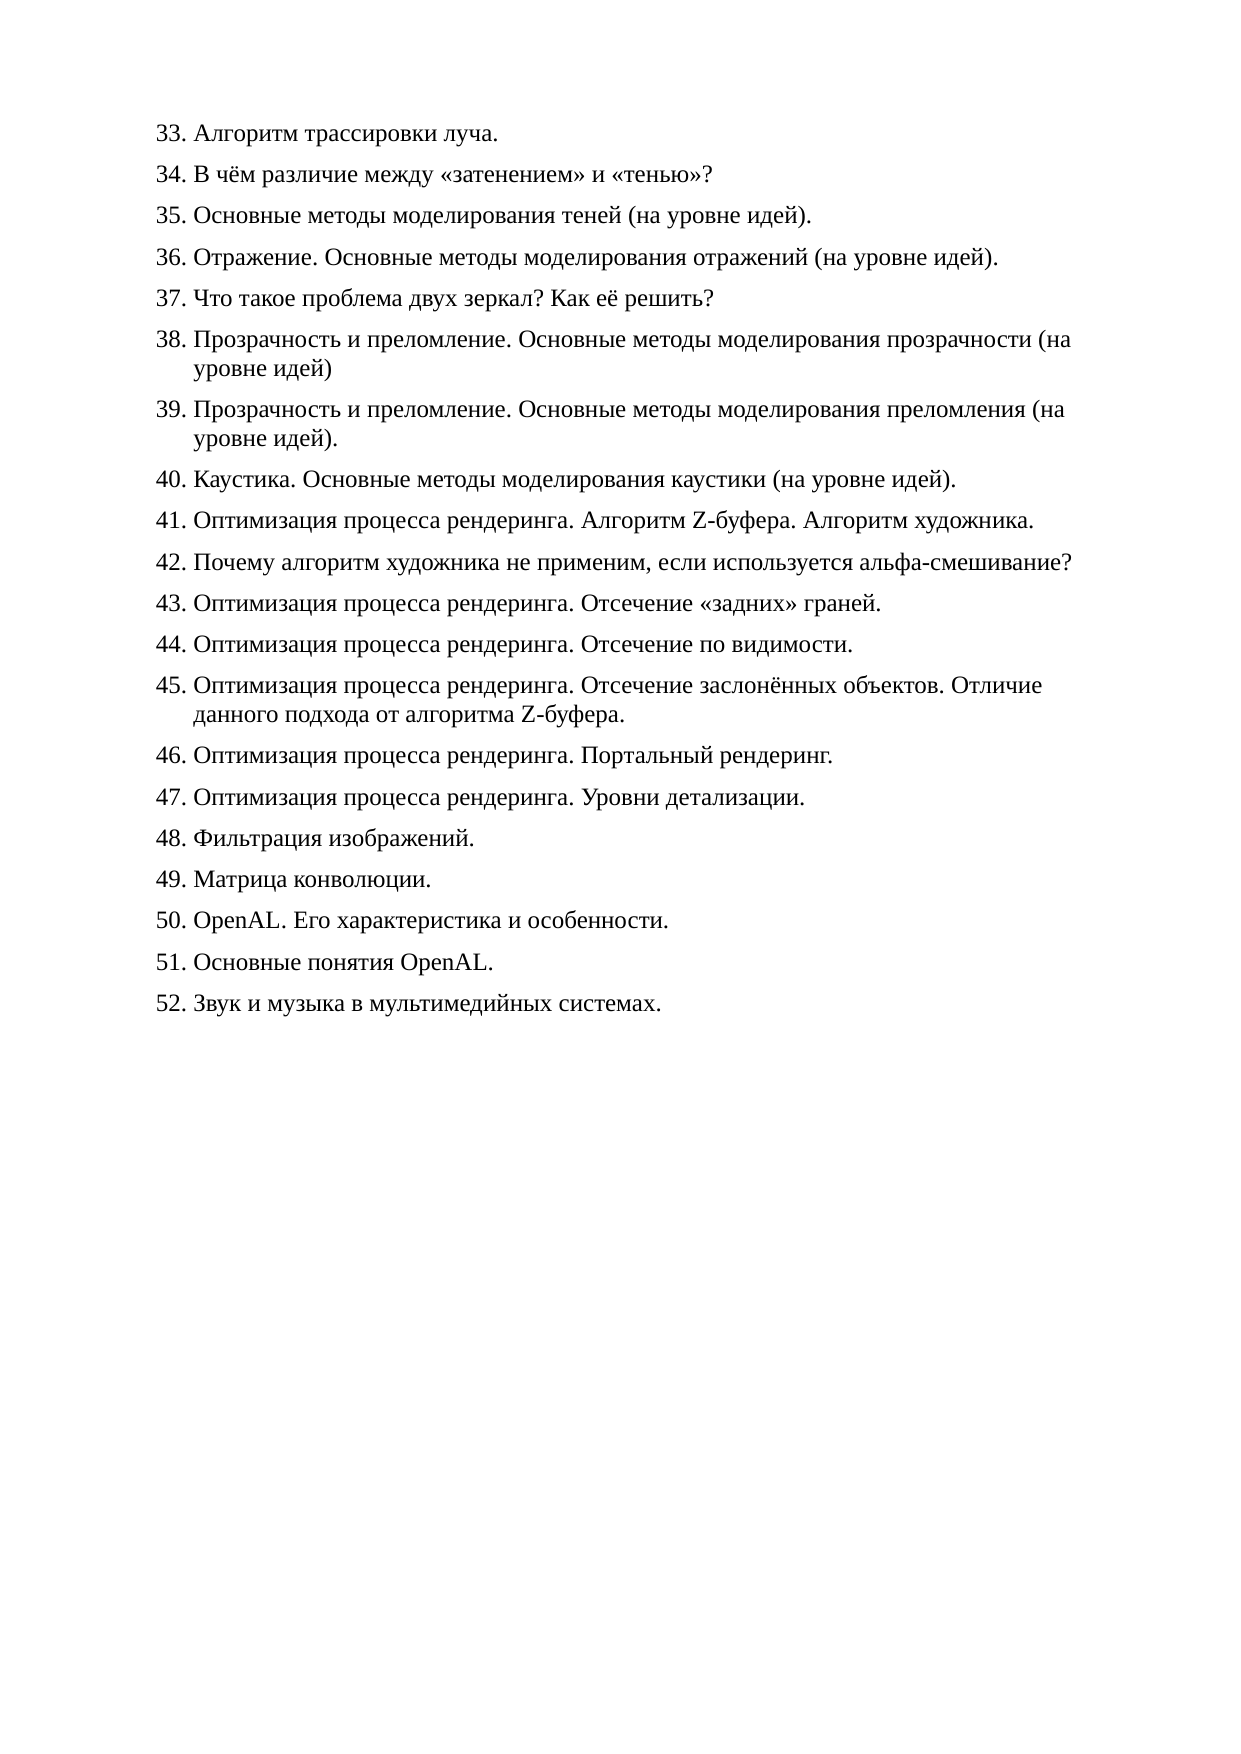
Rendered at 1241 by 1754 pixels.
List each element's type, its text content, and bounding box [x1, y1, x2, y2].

list Оптимизация процесса рендеринга. Портальный рендеринг. [156, 741, 1122, 769]
list Что такое проблема двух зеркал? Как её решить? [156, 283, 1122, 312]
list Звук и музыка в мультимедийных системах. [156, 988, 1122, 1017]
list OpenAL. Его характеристика и особенности. [156, 906, 1122, 934]
list Фильтрация изображений. [156, 823, 1122, 852]
list Оптимизация процесса рендеринга. Отсечение заслонённых объектов. Отличие данного подхода от алгоритма Z-буфера. [156, 671, 1122, 728]
list Алгоритм трассировки луча. [156, 118, 1122, 147]
list Основные понятия OpenAL. [156, 947, 1122, 976]
list Прозрачность и преломление. Основные методы моделирования прозрачности (на уровне идей) [156, 324, 1122, 382]
list Оптимизация процесса рендеринга. Алгоритм Z-буфера. Алгоритм художника. [156, 506, 1122, 534]
list Прозрачность и преломление. Основные методы моделирования преломления (на уровне идей). [156, 394, 1122, 452]
list В чём различие между «затенением» и «тенью»? [156, 159, 1122, 188]
list Отражение. Основные методы моделирования отражений (на уровне идей). [156, 242, 1122, 271]
list Оптимизация процесса рендеринга. Отсечение «задних» граней. [156, 588, 1122, 617]
list Оптимизация процесса рендеринга. Отсечение по видимости. [156, 629, 1122, 658]
list Почему алгоритм художника не применим, если используется альфа-смешивание? [156, 547, 1122, 576]
list Каустика. Основные методы моделирования каустики (на уровне идей). [156, 464, 1122, 493]
list Матрица конволюции. [156, 864, 1122, 893]
list Основные методы моделирования теней (на уровне идей). [156, 201, 1122, 229]
list Оптимизация процесса рендеринга. Уровни детализации. [156, 782, 1122, 811]
